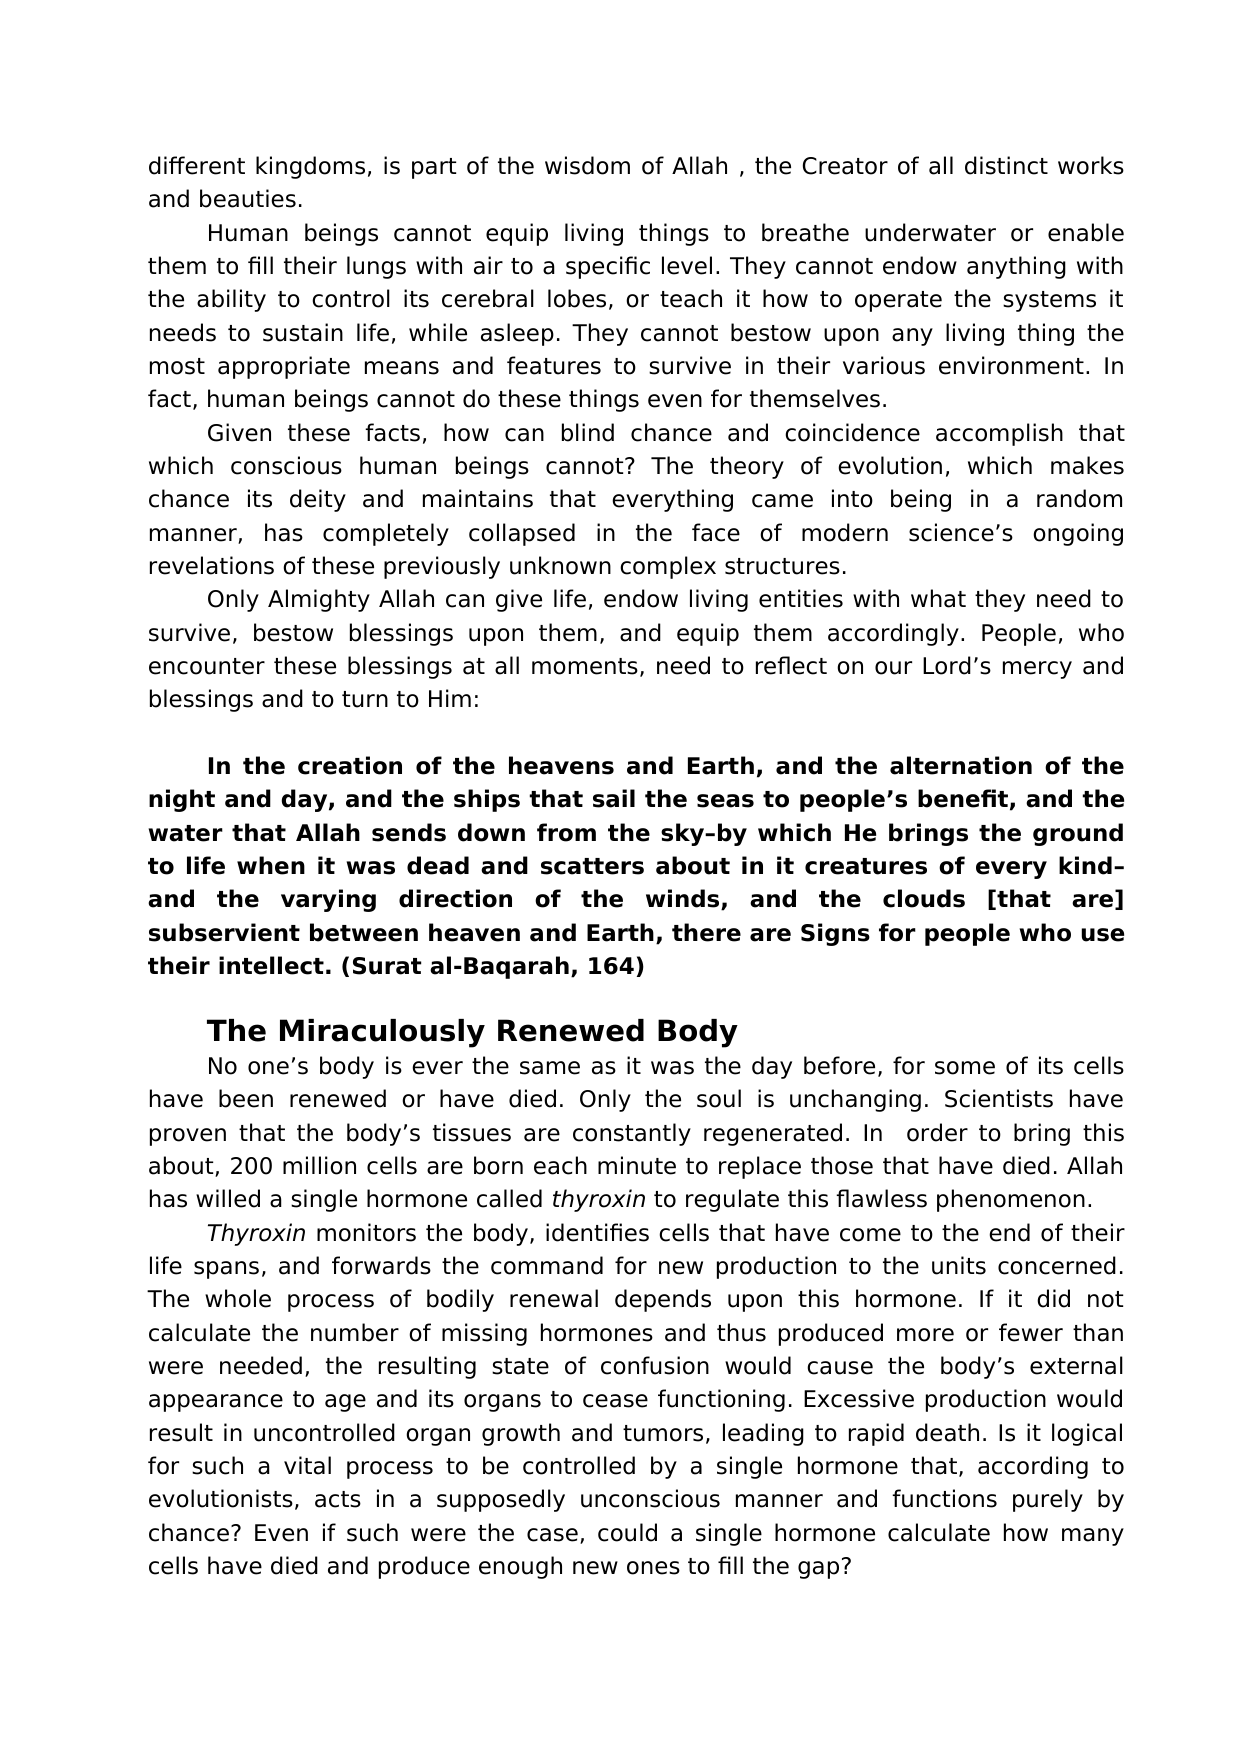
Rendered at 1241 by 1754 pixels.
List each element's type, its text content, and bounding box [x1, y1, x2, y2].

text Given these facts, how can blind chance and coincidence accomplish that which conscious human beings cannot? The theory of evolution, which makes chance its deity and maintains that everything came into being in a random manner, has completely collapsed in the face of modern science’s ongoing revelations of these previously unknown complex structures. [148, 414, 1126, 581]
text In the creation of the heavens and Earth, and the alternation of the night and day, and the ships that sail the seas to people’s benefit, and the water that Allah sends down from the sky–by which He brings the ground to life when it was dead and scatters about in it creatures of every kind–and the varying direction of the winds, and the clouds [that are] subservient between heaven and Earth, there are Signs for people who use their intellect. (Surat al-Baqarah, 164) [148, 748, 1126, 981]
text Human beings cannot equip living things to breathe underwater or enable them to fill their lungs with air to a specific level. They cannot endow anything with the ability to control its cerebral lobes, or teach it how to operate the systems it needs to sustain life, while asleep. They cannot bestow upon any living thing the most appropriate means and features to survive in their various environment. In fact, human beings cannot do these things even for themselves. [148, 214, 1126, 414]
text Only Almighty Allah can give life, endow living entities with what they need to survive, bestow blessings upon them, and equip them accordingly. People, who encounter these blessings at all moments, need to reflect on our Lord’s mercy and blessings and to turn to Him: [148, 581, 1126, 714]
text No one’s body is ever the same as it was the day before, for some of its cells have been renewed or have died. Only the soul is unchanging. Scientists have proven that the body’s tissues are constantly regenerated. In order to bring this about, 200 million cells are born each minute to replace those that have died. Allah has willed a single hormone called thyroxin to regulate this flawless phenomenon. [148, 1048, 1126, 1214]
text The Miraculously Renewed Body [148, 1014, 1126, 1048]
text Thyroxin monitors the body, identifies cells that have come to the end of their life spans, and forwards the command for new production to the units concerned. The whole process of bodily renewal depends upon this hormone. If it did not calculate the number of missing hormones and thus produced more or fewer than were needed, the resulting state of confusion would cause the body’s external appearance to age and its organs to cease functioning. Excessive production would result in uncontrolled organ growth and tumors, leading to rapid death. Is it logical for such a vital process to be controlled by a single hormone that, according to evolutionists, acts in a supposedly unconscious manner and functions purely by chance? Even if such were the case, could a single hormone calculate how many cells have died and produce enough new ones to fill the gap? [148, 1214, 1126, 1581]
text different kingdoms, is part of the wisdom of Allah , the Creator of all distinct works and beauties. [148, 148, 1126, 214]
